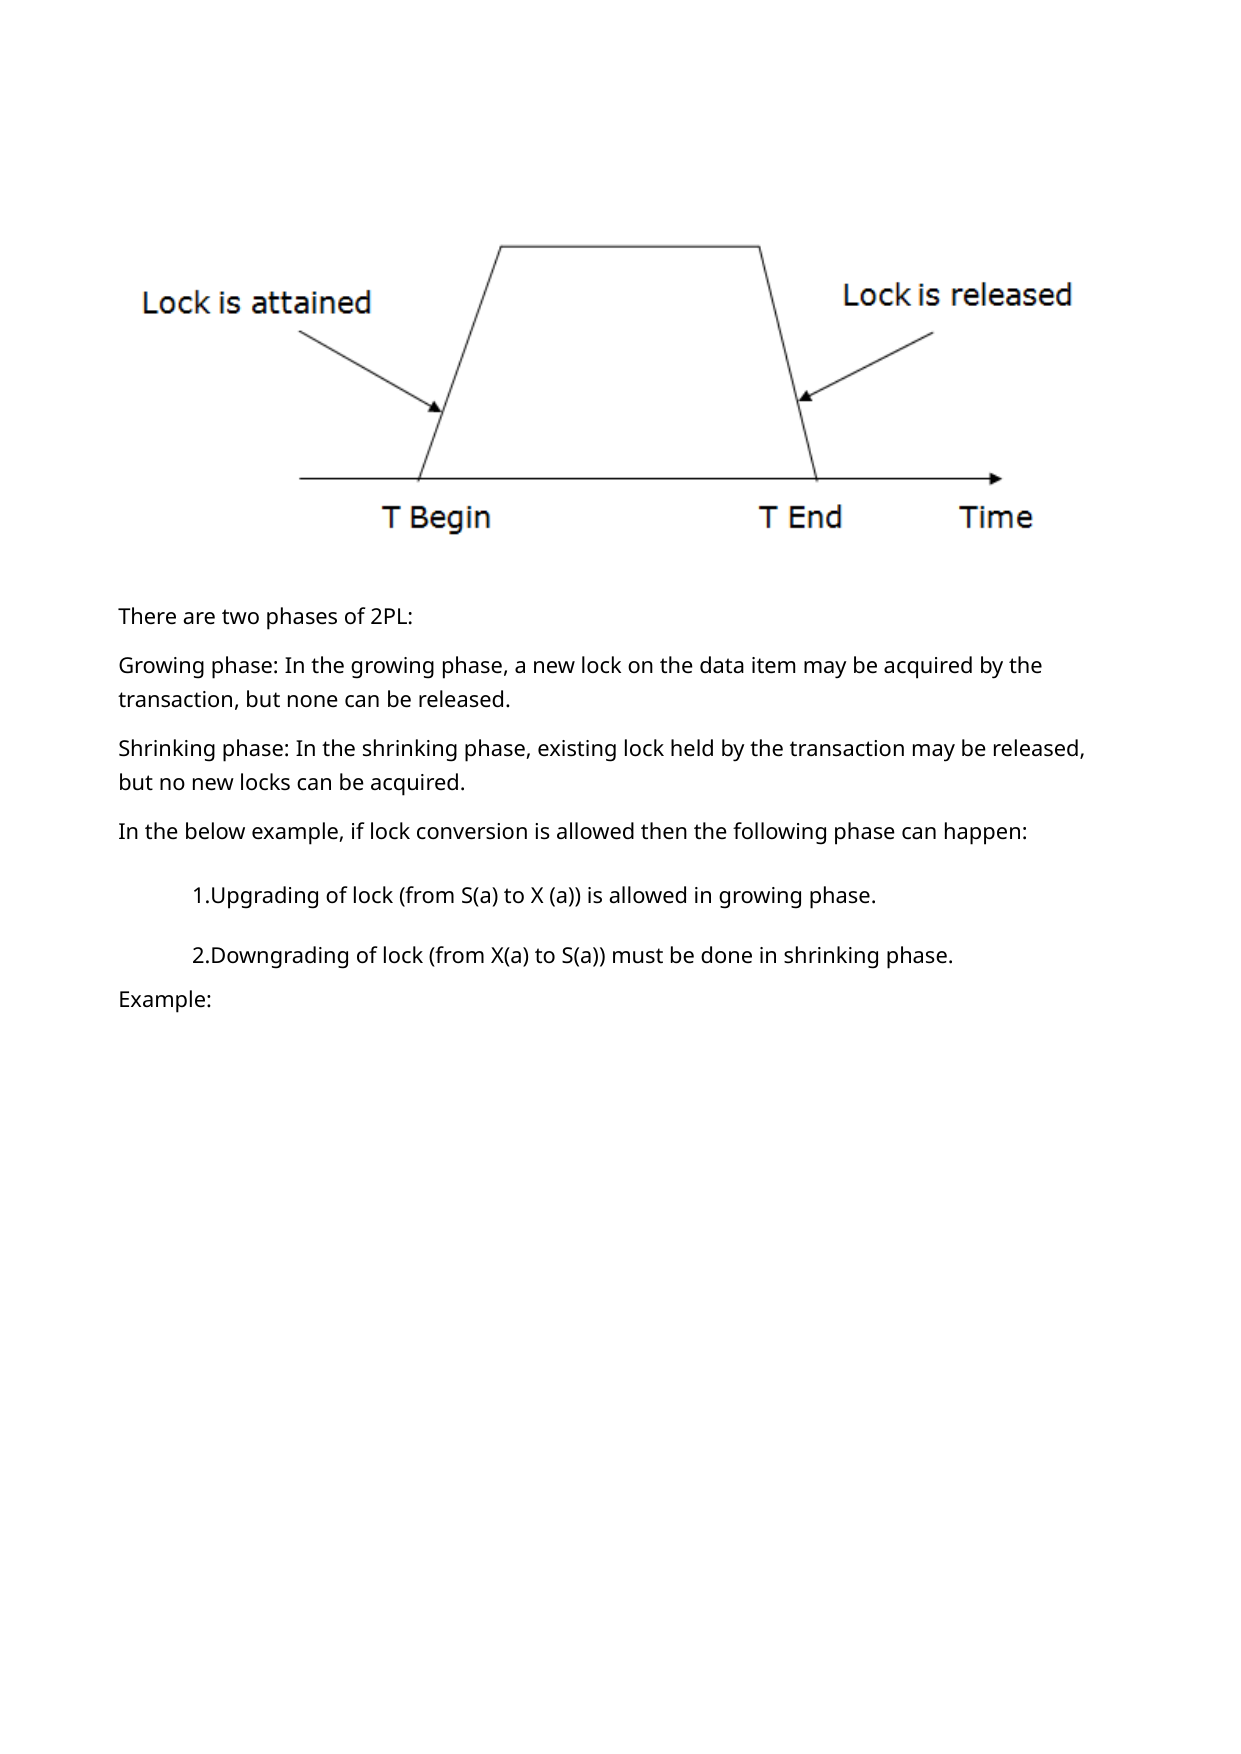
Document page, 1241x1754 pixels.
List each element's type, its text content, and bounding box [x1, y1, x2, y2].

text Shrinking phase: In the shrinking phase, existing lock held by the transaction may be released, but no new locks can be acquired. [118, 733, 1122, 797]
text Growing phase: In the growing phase, a new lock on the data item may be acquired by the transaction, but none can be released. [118, 650, 1122, 714]
picture [118, 151, 1091, 583]
text There are two phases of 2PL: [118, 601, 1122, 631]
list Downgrading of lock (from X(a) to S(a)) must be done in shrinking phase. [118, 931, 1122, 970]
list Upgrading of lock (from S(a) to X (a)) is allowed in growing phase. [118, 871, 1122, 910]
text In the below example, if lock conversion is allowed then the following phase can happen: [118, 816, 1122, 846]
text Example: [118, 984, 1122, 1014]
